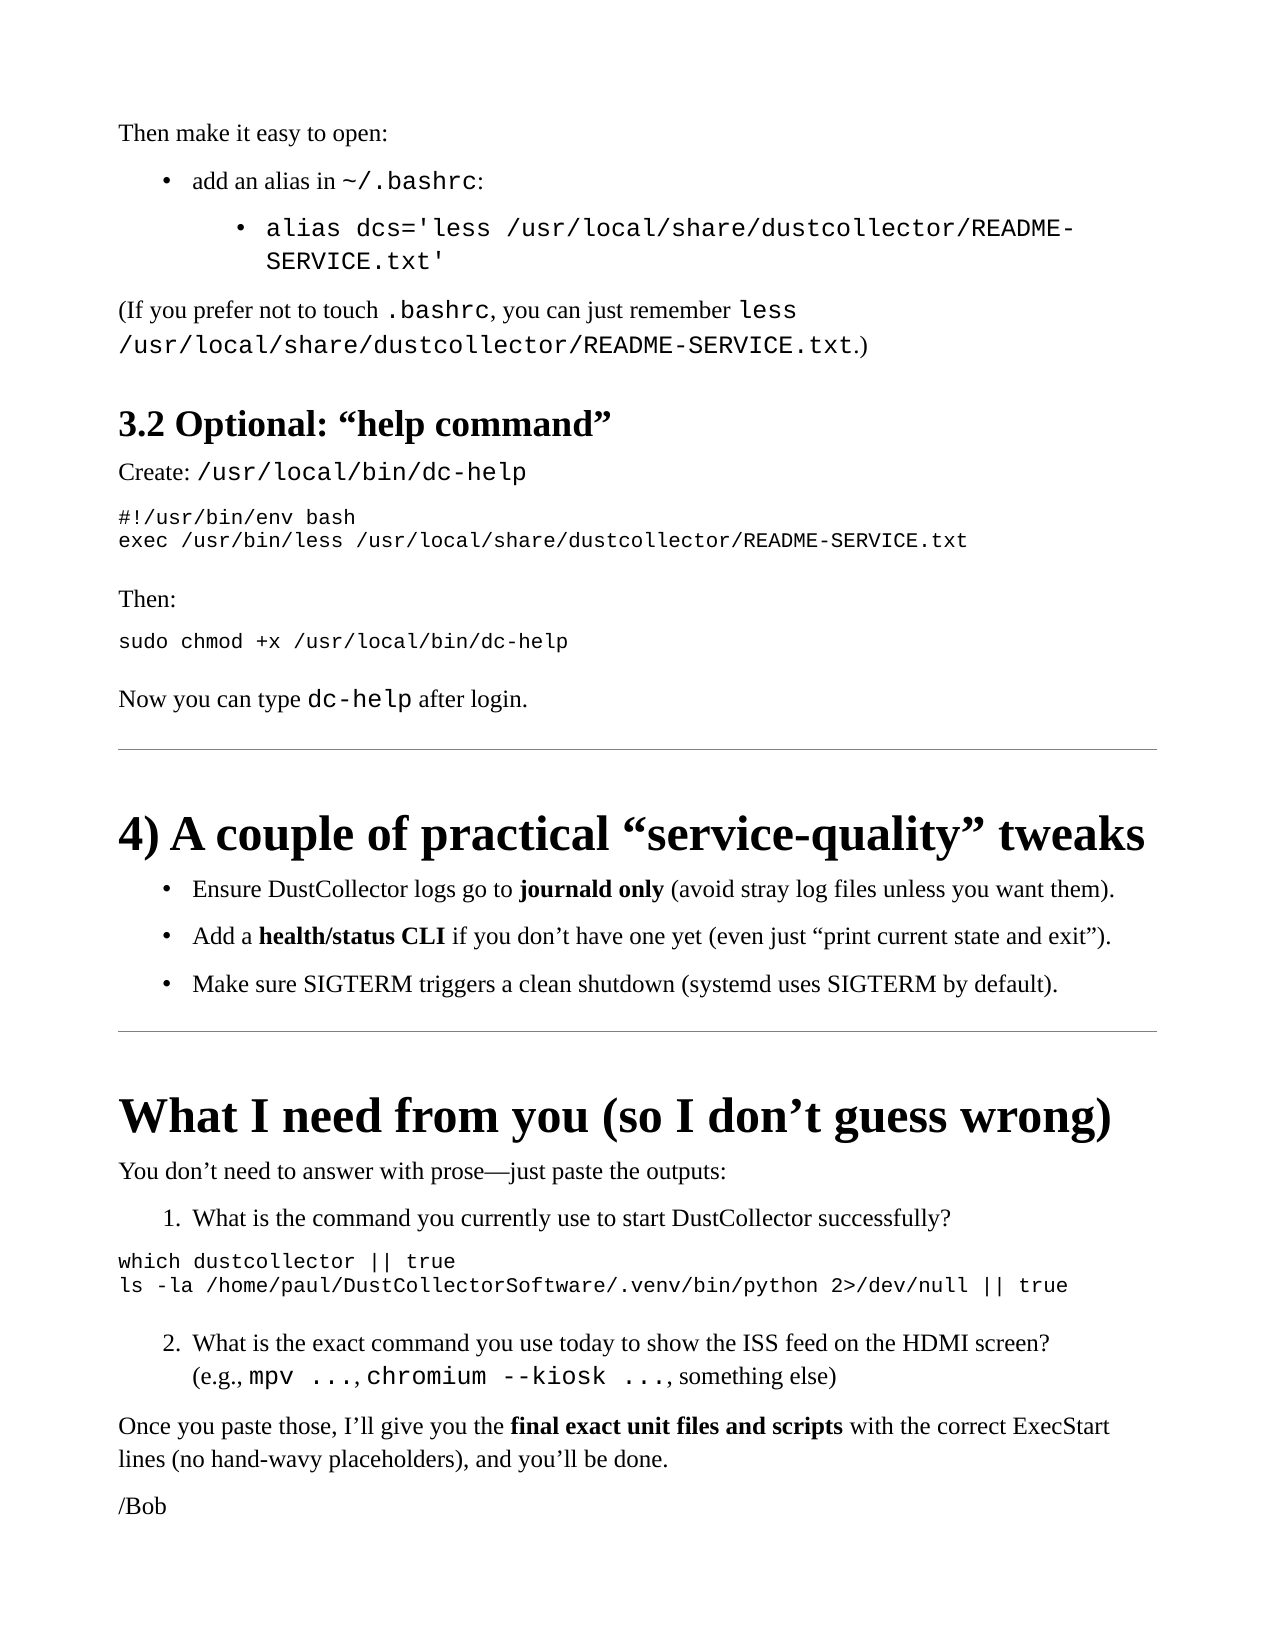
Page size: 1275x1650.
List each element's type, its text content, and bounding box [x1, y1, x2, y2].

text Create: /usr/local/bin/dc-help [118, 457, 1157, 488]
text sudo chmod +x /usr/local/bin/dc-help [118, 631, 1157, 655]
text Then make it easy to open: [118, 118, 1157, 147]
subtitle What I need from you (so I don’t guess wrong) [118, 1086, 1157, 1143]
list What is the command you currently use to start DustCollector successfully? [162, 1203, 1157, 1232]
text exec /usr/bin/less /usr/local/share/dustcollector/README-SERVICE.txt [118, 531, 1157, 554]
text /Bob [118, 1491, 1157, 1520]
text (If you prefer not to touch .bashrc, you can just remember less /usr/local/share/dustcollector/README-SERVICE.txt.) [118, 295, 1157, 361]
list Add a health/status CLI if you don’t have one yet (even just “print current state and exit”). [162, 921, 1157, 950]
list What is the exact command you use today to show the ISS feed on the HDMI screen? (e.g., mpv ..., chromium --kiosk ..., something else) [162, 1328, 1157, 1392]
text which dustcollector || true [118, 1251, 1157, 1274]
text #!/usr/bin/env bash [118, 507, 1157, 531]
subtitle 4) A couple of practical “service-quality” tweaks [118, 804, 1157, 861]
text Now you can type dc-help after login. [118, 684, 1157, 715]
list Ensure DustCollector logs go to journald only (avoid stray log files unless you want them). [162, 874, 1157, 902]
text Once you paste those, I’ll give you the final exact unit files and scripts with the correct ExecStart lines (no hand-wavy placeholders), and you’ll be done. [118, 1411, 1157, 1472]
list add an alias in ~/.bashrc: [162, 166, 1157, 197]
list alias dcs='less /usr/local/share/dustcollector/README-SERVICE.txt' [236, 216, 1157, 277]
text ls -la /home/paul/DustCollectorSoftware/.venv/bin/python 2>/dev/null || true [118, 1274, 1157, 1298]
text You don’t need to answer with prose—just paste the outputs: [118, 1156, 1157, 1184]
subtitle 3.2 Optional: “help command” [118, 401, 1157, 444]
text Then: [118, 584, 1157, 612]
list Make sure SIGTERM triggers a clean shutdown (systemd uses SIGTERM by default). [162, 969, 1157, 998]
